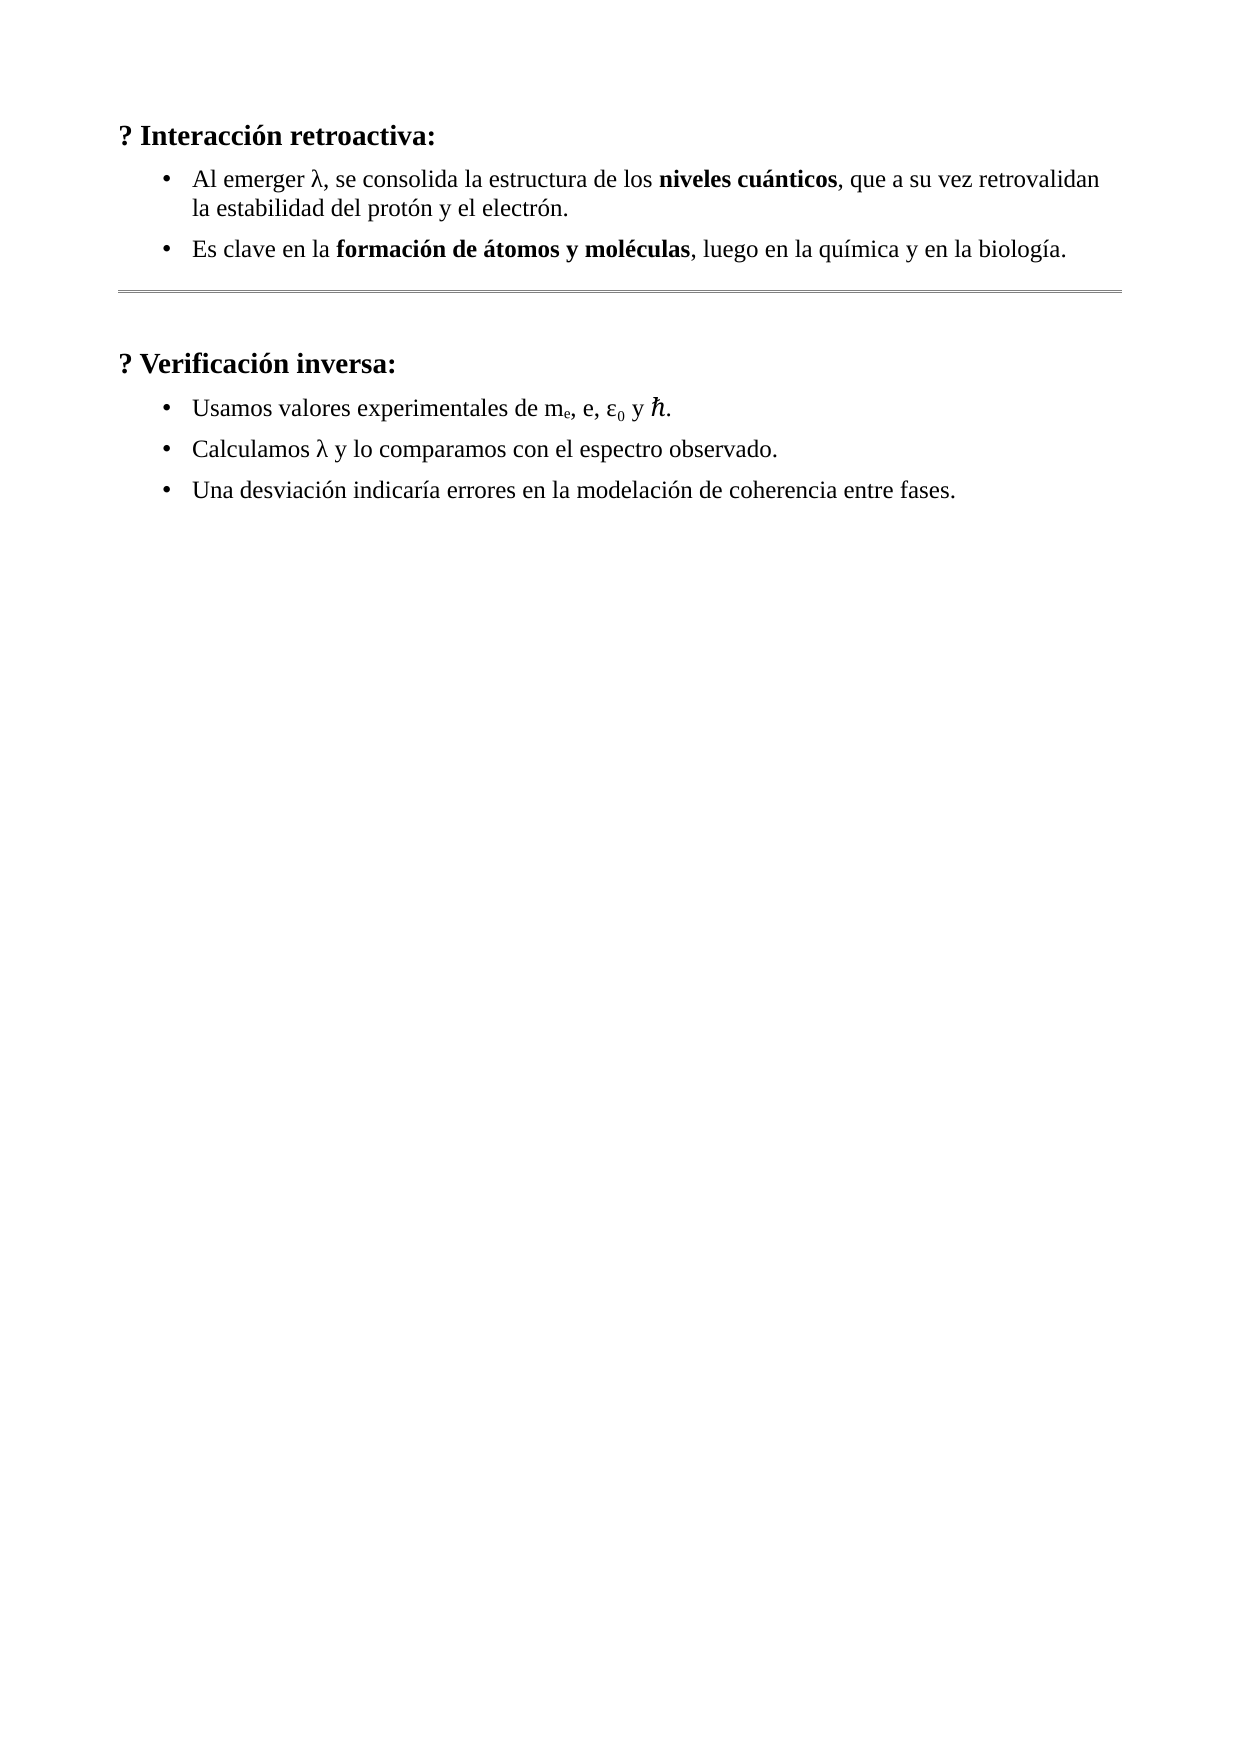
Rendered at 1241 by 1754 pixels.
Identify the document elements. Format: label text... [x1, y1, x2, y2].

subtitle ? Interacción retroactiva: [118, 118, 1122, 152]
list Al emerger λ, se consolida la estructura de los niveles cuánticos, que a su vez retrovalidan la estabilidad del protón y el electrón. [162, 164, 1122, 222]
subtitle ? Verificación inversa: [118, 347, 1122, 380]
list Calculamos λ y lo comparamos con el espectro observado. [162, 434, 1122, 463]
list Usamos valores experimentales de mₑ, e, ε₀ y ℏ. [162, 393, 1122, 421]
list Es clave en la formación de átomos y moléculas, luego en la química y en la biología. [162, 234, 1122, 263]
list Una desviación indicaría errores en la modelación de coherencia entre fases. [162, 475, 1122, 504]
